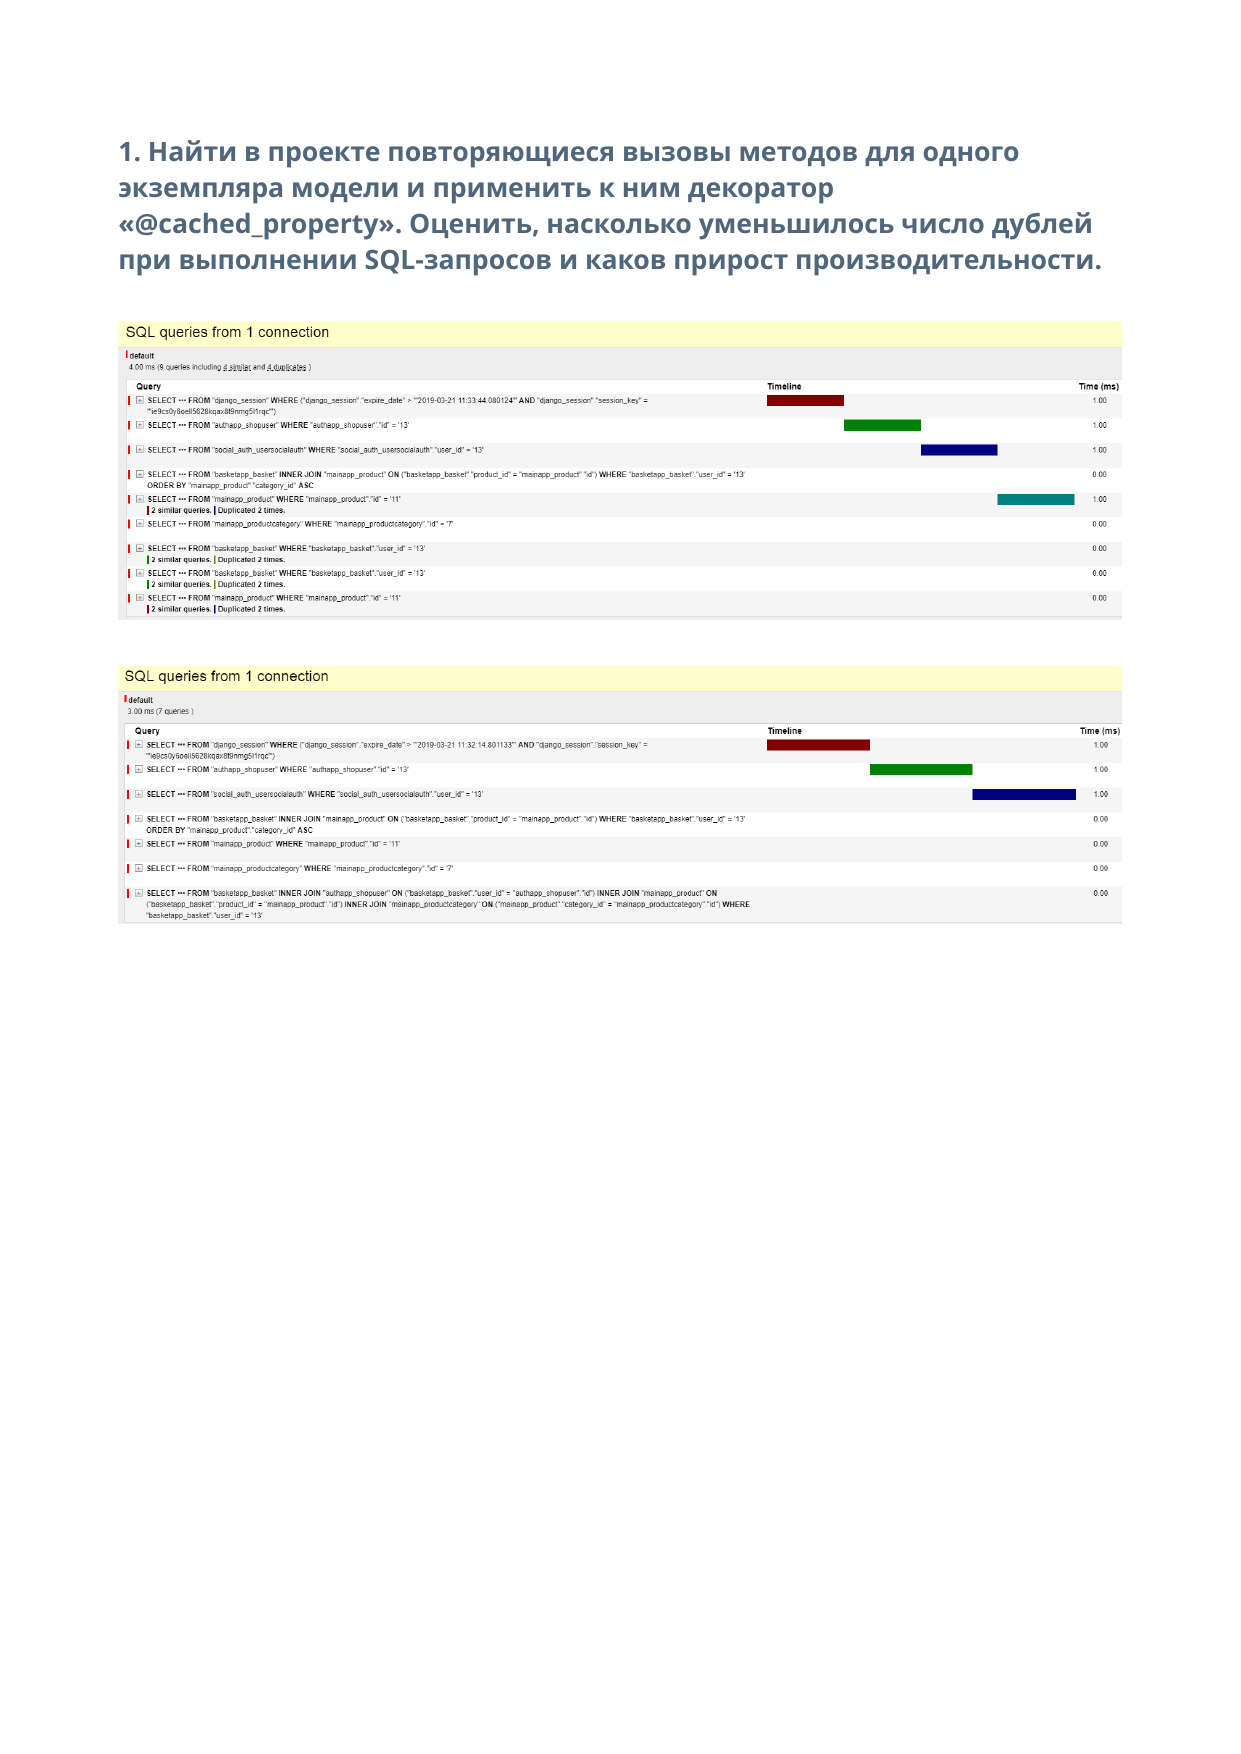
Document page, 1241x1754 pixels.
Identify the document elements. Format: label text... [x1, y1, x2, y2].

picture [118, 666, 1123, 924]
subtitle 1. Найти в проекте повторяющиеся вызовы методов для одного экземпляра модели и применить к ним декоратор «@cached_property». Оценить, насколько уменьшилось число дублей при выполнении SQL-запросов и каков прирост производительности. [118, 133, 1122, 277]
picture [118, 321, 1123, 620]
